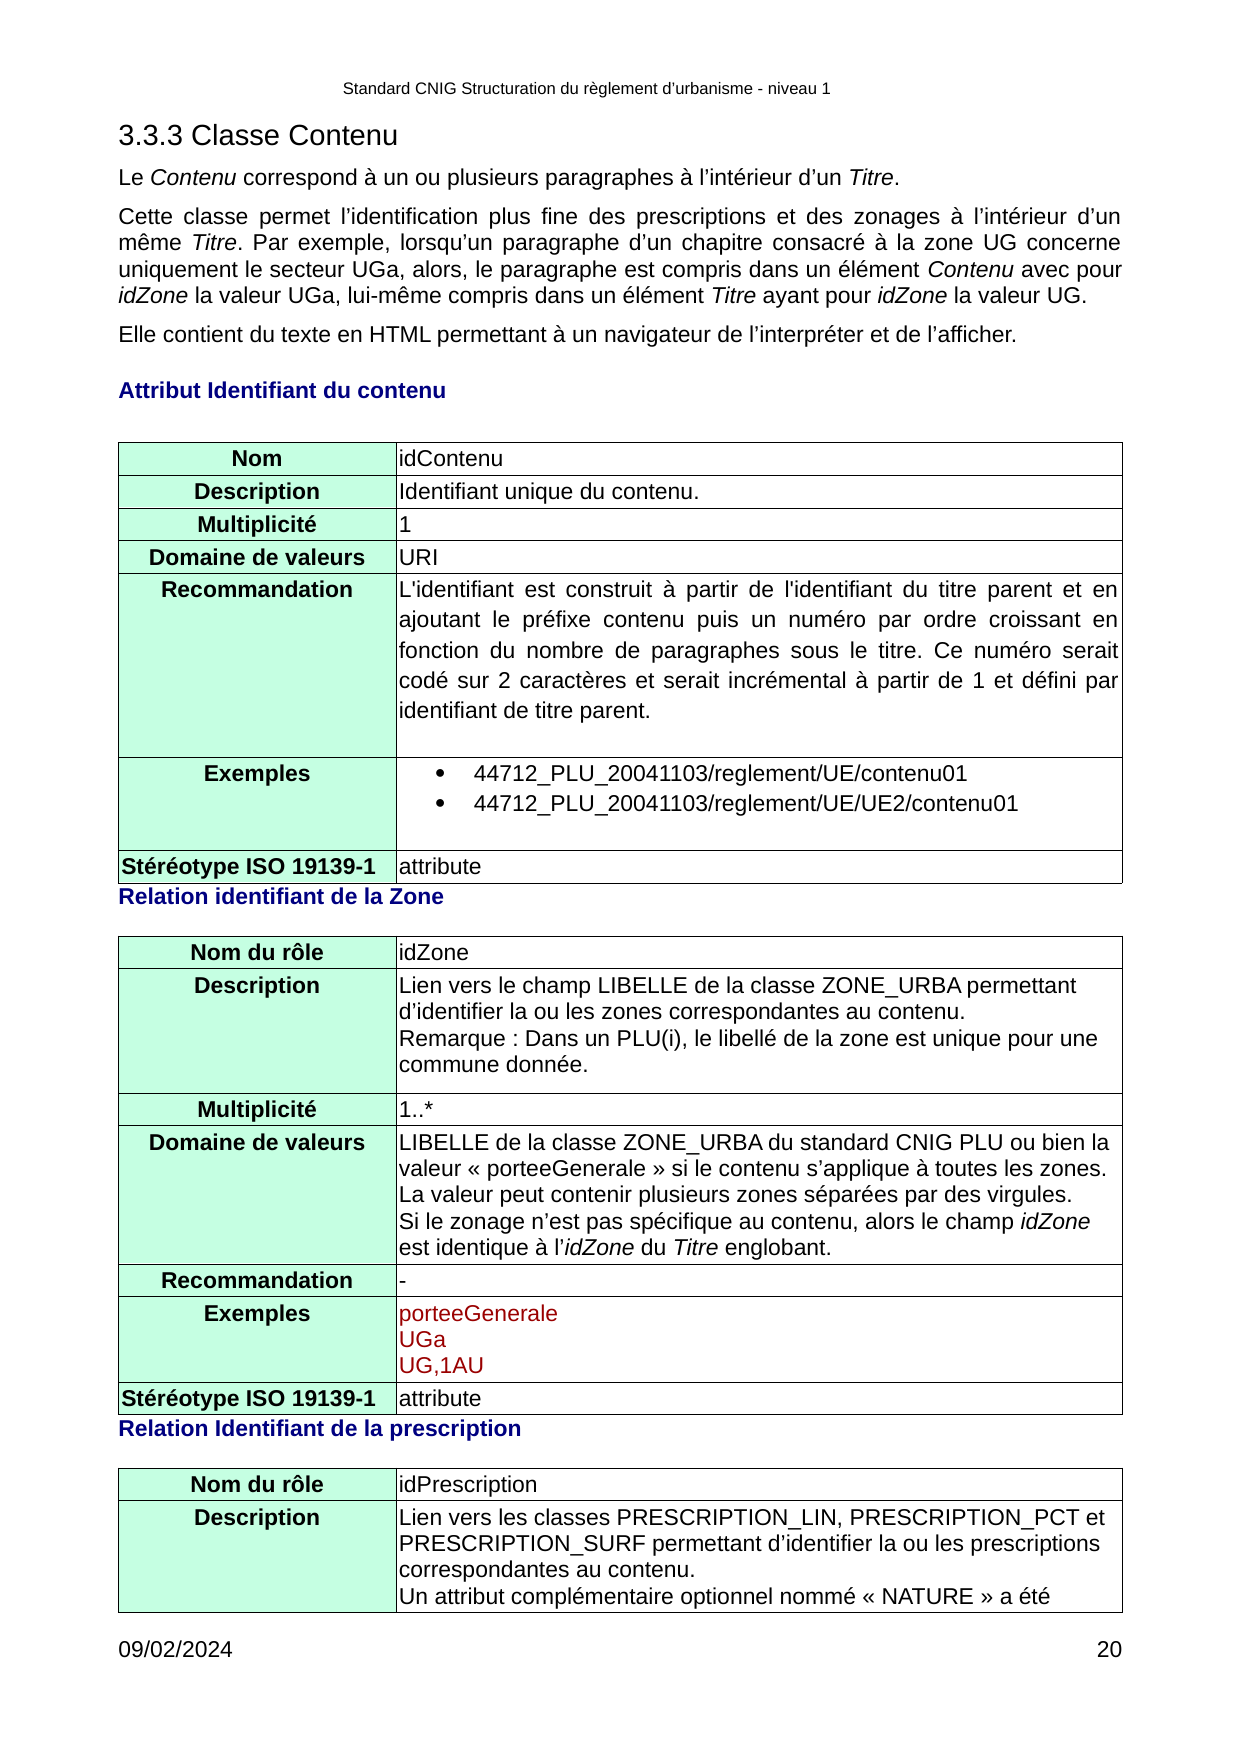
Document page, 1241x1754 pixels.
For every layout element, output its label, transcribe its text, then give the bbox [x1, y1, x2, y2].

table_cell Description [119, 969, 396, 1093]
table_cell Exemples [119, 758, 396, 850]
table_cell Description [119, 476, 396, 507]
subtitle Relation identifiant de la Zone [118, 884, 1122, 909]
table_header Nom du rôle [119, 1469, 396, 1500]
table_cell L'identifiant est construit à partir de l'identifiant du titre parent et en ajoutant le préfixe contenu puis un numéro par ordre croissant en fonction du nombre de paragraphes sous le titre. Ce numéro serait codé sur 2 caractères et serait incrémental à partir de 1 et défini par identifiant de titre parent. [397, 574, 1122, 757]
subtitle Relation Identifiant de la prescription [118, 1415, 1122, 1441]
table_header Nom [119, 443, 396, 475]
text Cette classe permet l’identification plus fine des prescriptions et des zonages à l’intérieur d’un même Titre. Par exemple, lorsqu’un paragraphe d’un chapitre consacré à la zone UG concerne uniquement le secteur UGa, alors, le paragraphe est compris dans un élément Contenu avec pour idZone la valeur UGa, lui-même compris dans un élément Titre ayant pour idZone la valeur UG. [118, 203, 1122, 308]
text Elle contient du texte en HTML permettant à un navigateur de l’interpréter et de l’afficher. [118, 321, 1122, 347]
table_cell Lien vers le champ LIBELLE de la classe ZONE_URBA permettant d’identifier la ou les zones correspondantes au contenu. Remarque : Dans un PLU(i), le libellé de la zone est unique pour une commune donnée. [397, 969, 1122, 1093]
table_header idContenu [397, 443, 1122, 475]
table_cell Recommandation [119, 1265, 396, 1296]
table_cell 1..* [397, 1094, 1122, 1125]
table_header idZone [397, 937, 1122, 968]
table_cell 44712_PLU_20041103/reglement/UE/contenu01 44712_PLU_20041103/reglement/UE/UE2/contenu01 [397, 758, 1122, 850]
table_cell porteeGenerale UGa UG,1AU [397, 1297, 1122, 1382]
table_cell Stéréotype ISO 19139-1 [119, 1383, 396, 1414]
table_cell attribute [397, 851, 1122, 882]
table_cell Lien vers les classes PRESCRIPTION_LIN, PRESCRIPTION_PCT et PRESCRIPTION_SURF permettant d’identifier la ou les prescriptions correspondantes au contenu. Un attribut complémentaire optionnel nommé « NATURE » a été [397, 1501, 1122, 1612]
table_cell attribute [397, 1383, 1122, 1414]
table_cell Multiplicité [119, 509, 396, 540]
table_cell LIBELLE de la classe ZONE_URBA du standard CNIG PLU ou bien la valeur « porteeGenerale » si le contenu s’applique à toutes les zones. La valeur peut contenir plusieurs zones séparées par des virgules. Si le zonage n’est pas spécifique au contenu, alors le champ idZone est identique à l’idZone du Titre englobant. [397, 1126, 1122, 1263]
table_cell Domaine de valeurs [119, 1126, 396, 1263]
table_cell Identifiant unique du contenu. [397, 476, 1122, 507]
table_header idPrescription [397, 1469, 1122, 1500]
table_cell Stéréotype ISO 19139-1 [119, 851, 396, 882]
table_cell Recommandation [119, 574, 396, 757]
text Le Contenu correspond à un ou plusieurs paragraphes à l’intérieur d’un Titre. [118, 164, 1122, 191]
table_cell Description [119, 1501, 396, 1612]
table_cell Domaine de valeurs [119, 541, 396, 573]
table_header Nom du rôle [119, 937, 396, 968]
table_cell 1 [397, 509, 1122, 540]
table_cell Multiplicité [119, 1094, 396, 1125]
table_cell - [397, 1265, 1122, 1296]
table_cell Exemples [119, 1297, 396, 1382]
table_cell URI [397, 541, 1122, 573]
subtitle Attribut Identifiant du contenu [118, 377, 1122, 404]
subtitle 3.3.3 Classe Contenu [118, 118, 1122, 152]
